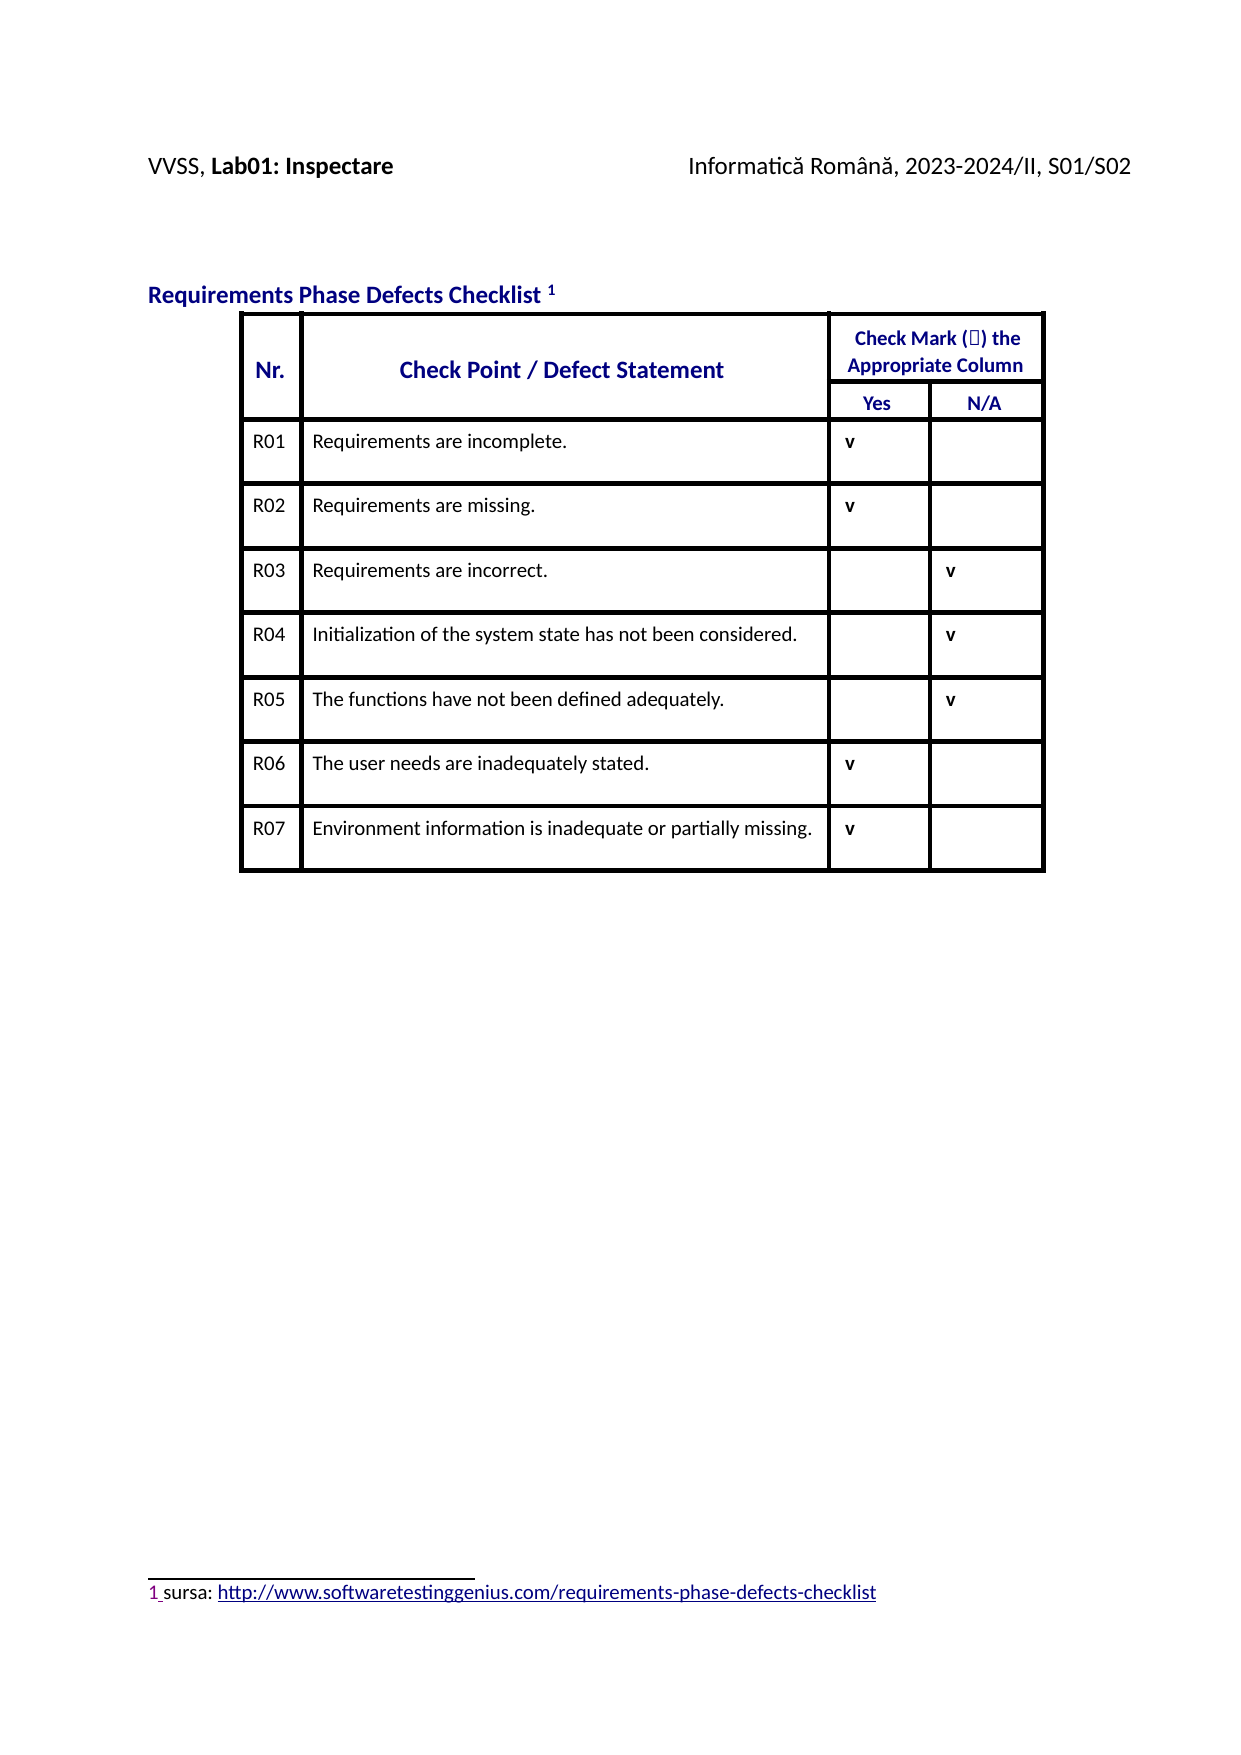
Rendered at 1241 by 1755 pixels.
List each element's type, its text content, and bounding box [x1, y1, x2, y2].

table_header Nr. [244, 316, 299, 417]
table_header Check Point / Defect Statement [304, 316, 827, 417]
table_cell v [932, 615, 1041, 675]
text VVSS, Lab01: Inspectare Informatică Română, 2023-2024/II, S01/S02 [148, 150, 1137, 181]
table_cell v [831, 422, 928, 481]
table_header Check Mark () the Appropriate Column [831, 316, 1041, 379]
table_cell R01 [244, 422, 299, 481]
table_cell The user needs are inadequately stated. [304, 744, 827, 804]
table_cell R03 [244, 551, 299, 610]
table_cell Yes [831, 384, 928, 417]
table_cell v [831, 486, 928, 546]
text Requirements Phase Defects Checklist [148, 279, 1137, 310]
table_cell [932, 486, 1041, 546]
table_cell R05 [244, 680, 299, 739]
text sursa: http://www.softwaretestinggenius.com/requirements-phase-defects-checklist [148, 1579, 1137, 1604]
table_cell [831, 615, 928, 675]
table_cell v [932, 551, 1041, 610]
table_cell R07 [244, 808, 299, 868]
table_cell [932, 422, 1041, 481]
table_cell Requirements are missing. [304, 486, 827, 546]
table_cell R04 [244, 615, 299, 675]
table_cell R06 [244, 744, 299, 804]
table_cell Environment information is inadequate or partially missing. [304, 808, 827, 868]
table_cell Requirements are incorrect. [304, 551, 827, 610]
table_cell Requirements are incomplete. [304, 422, 827, 481]
table_cell v [932, 680, 1041, 739]
table_cell Initialization of the system state has not been considered. [304, 615, 827, 675]
table_cell R02 [244, 486, 299, 546]
table_cell [932, 744, 1041, 804]
table_cell [932, 808, 1041, 868]
table_cell [831, 680, 928, 739]
table_cell N/A [932, 384, 1041, 417]
table_cell v [831, 808, 928, 868]
table_cell v [831, 744, 928, 804]
table_cell The functions have not been defined adequately. [304, 680, 827, 739]
table_cell [831, 551, 928, 610]
